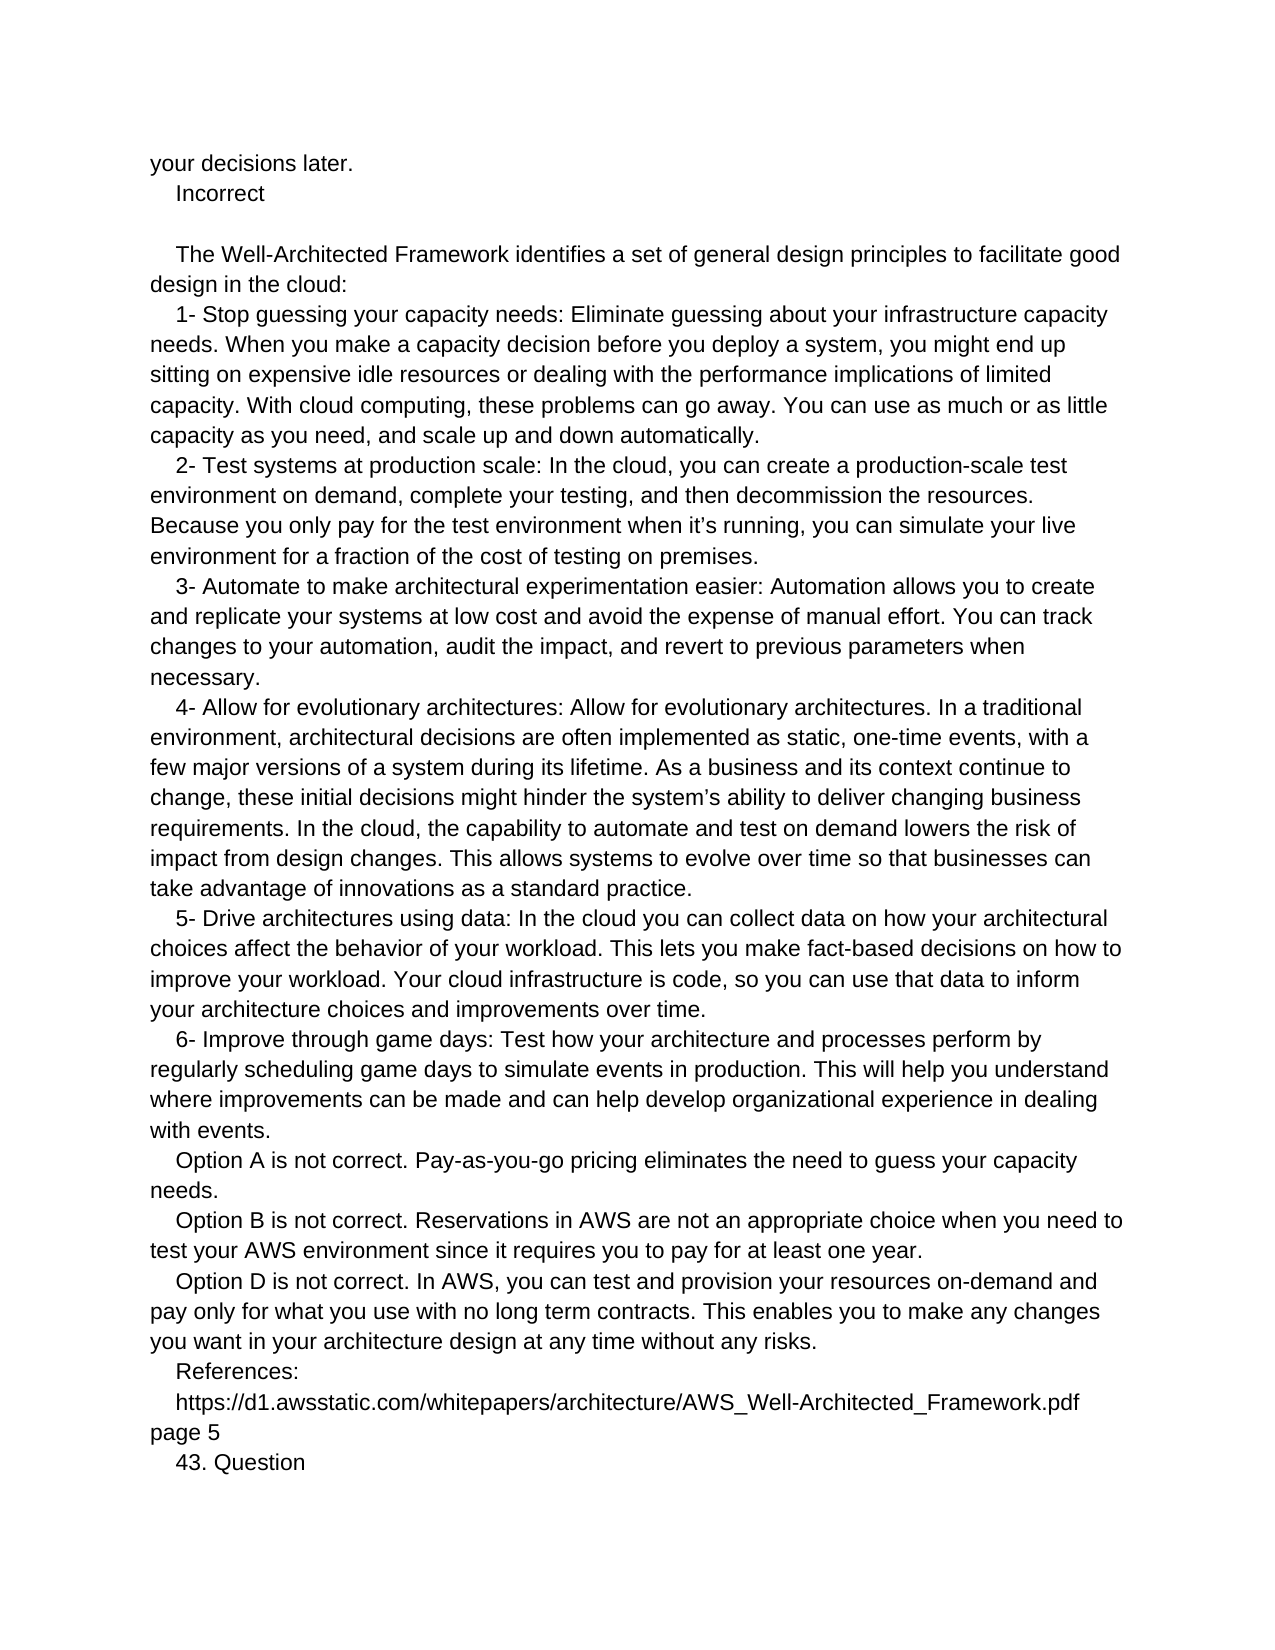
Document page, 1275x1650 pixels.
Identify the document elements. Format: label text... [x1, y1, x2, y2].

text 1- Stop guessing your capacity needs: Eliminate guessing about your infrastructure capacity needs. When you make a capacity decision before you deploy a system, you might end up sitting on expensive idle resources or dealing with the performance implications of limited capacity. With cloud computing, these problems can go away. You can use as much or as little capacity as you need, and scale up and down automatically. [150, 301, 1125, 448]
text Incorrect [150, 180, 1125, 207]
text https://d1.awsstatic.com/whitepapers/architecture/AWS_Well-Architected_Framework.pdf page 5 [150, 1388, 1125, 1445]
text Option D is not correct. In AWS, you can test and provision your resources on-demand and pay only for what you use with no long term contracts. This enables you to make any changes you want in your architecture design at any time without any risks. [150, 1268, 1125, 1354]
text 5- Drive architectures using data: In the cloud you can collect data on how your architectural choices affect the behavior of your workload. This lets you make fact-based decisions on how to improve your workload. Your cloud infrastructure is code, so you can use that data to inform your architecture choices and improvements over time. [150, 905, 1125, 1022]
text your decisions later. [150, 150, 1125, 176]
text References: [150, 1358, 1125, 1385]
text 43. Question [150, 1449, 1125, 1475]
text 3- Automate to make architectural experimentation easier: Automation allows you to create and replicate your systems at low cost and avoid the expense of manual effort. You can track changes to your automation, audit the impact, and revert to previous parameters when necessary. [150, 573, 1125, 690]
text The Well-Architected Framework identifies a set of general design principles to facilitate good design in the cloud: [150, 241, 1125, 297]
text 4- Allow for evolutionary architectures: Allow for evolutionary architectures. In a traditional environment, architectural decisions are often implemented as static, one-time events, with a few major versions of a system during its lifetime. As a business and its context continue to change, these initial decisions might hinder the system’s ability to deliver changing business requirements. In the cloud, the capability to automate and test on demand lowers the risk of impact from design changes. This allows systems to evolve over time so that businesses can take advantage of innovations as a standard practice. [150, 694, 1125, 901]
text Option B is not correct. Reservations in AWS are not an appropriate choice when you need to test your AWS environment since it requires you to pay for at least one year. [150, 1207, 1125, 1264]
text 2- Test systems at production scale: In the cloud, you can create a production-scale test environment on demand, complete your testing, and then decommission the resources. Because you only pay for the test environment when it’s running, you can simulate your live environment for a fraction of the cost of testing on premises. [150, 452, 1125, 569]
text Option A is not correct. Pay-as-you-go pricing eliminates the need to guess your capacity needs. [150, 1147, 1125, 1203]
text 6- Improve through game days: Test how your architecture and processes perform by regularly scheduling game days to simulate events in production. This will help you understand where improvements can be made and can help develop organizational experience in dealing with events. [150, 1026, 1125, 1143]
